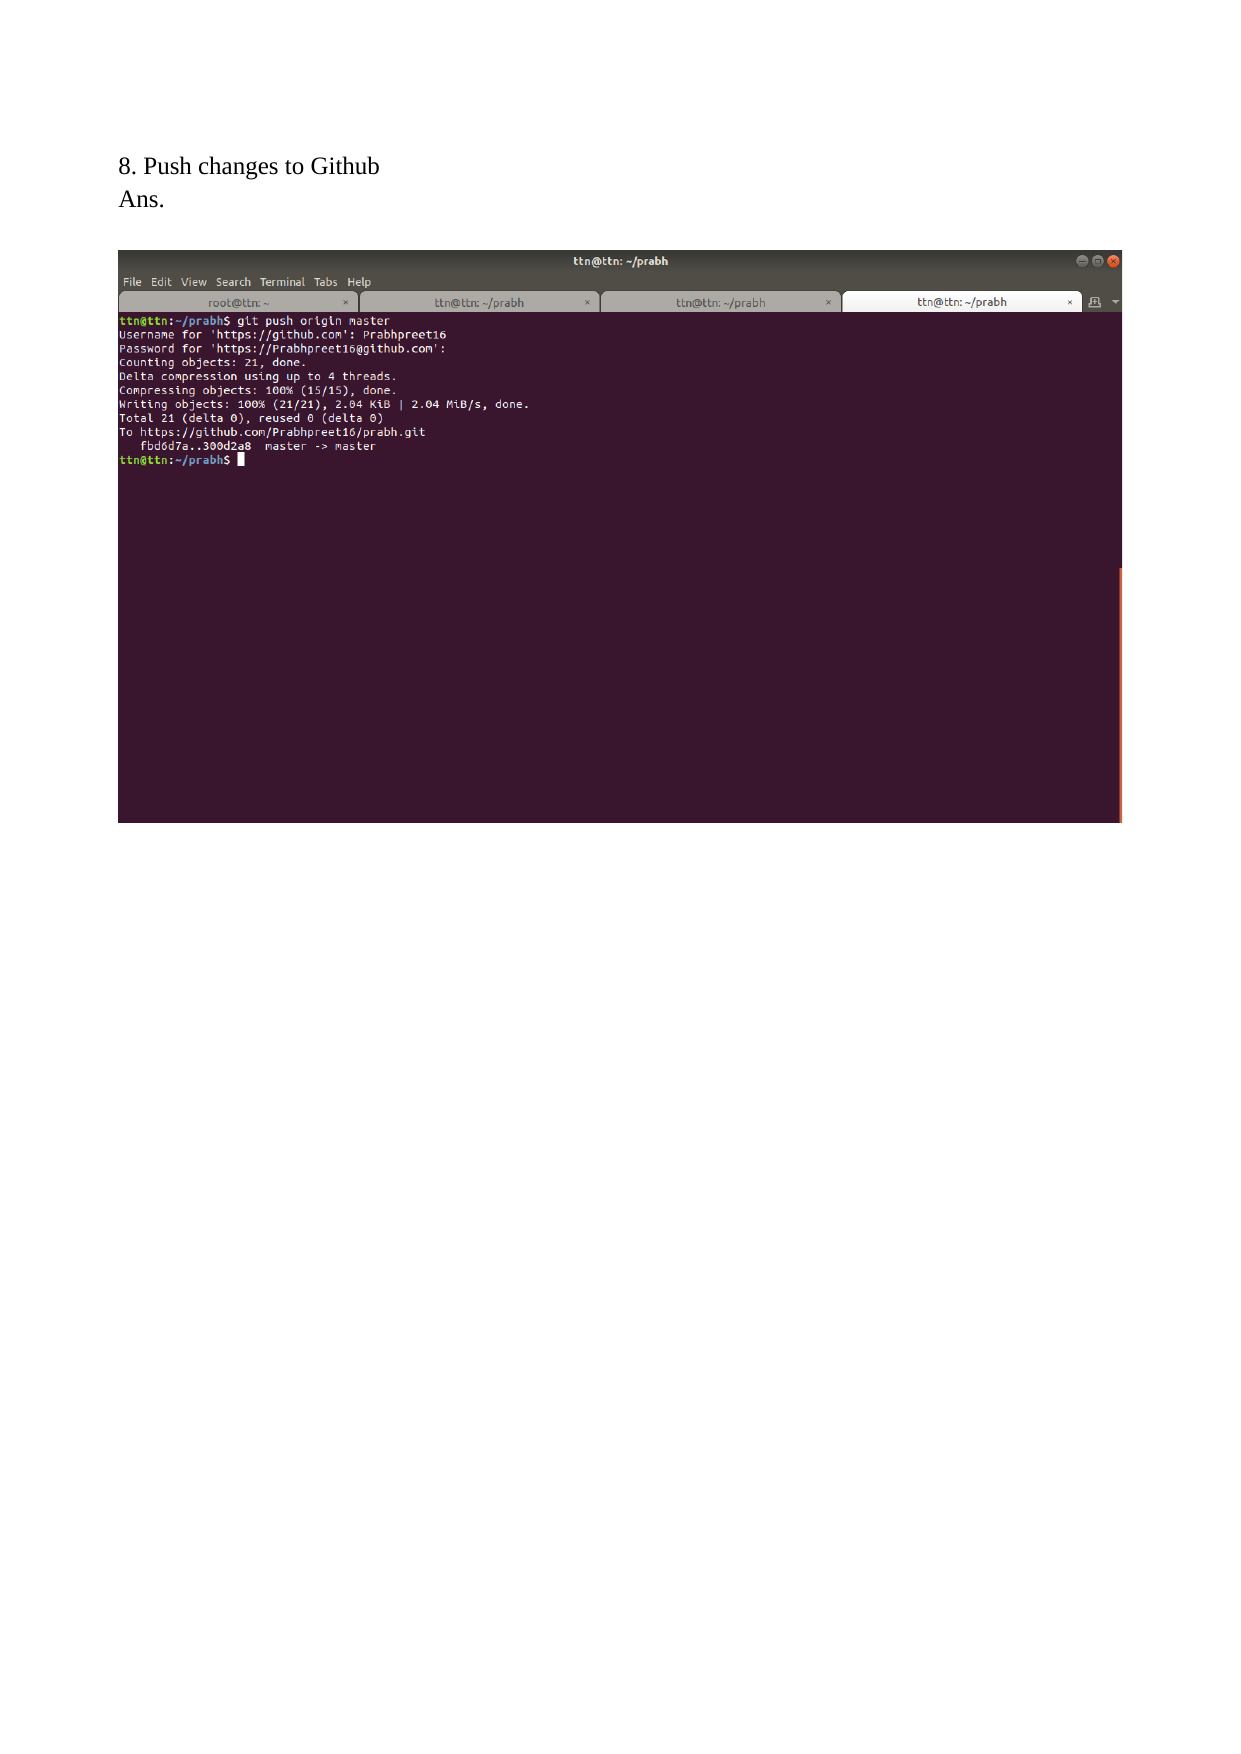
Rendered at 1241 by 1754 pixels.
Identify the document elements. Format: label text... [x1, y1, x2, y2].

text 8. Push changes to Github [118, 151, 1122, 180]
picture [118, 250, 1123, 823]
text Ans. [118, 184, 1122, 213]
